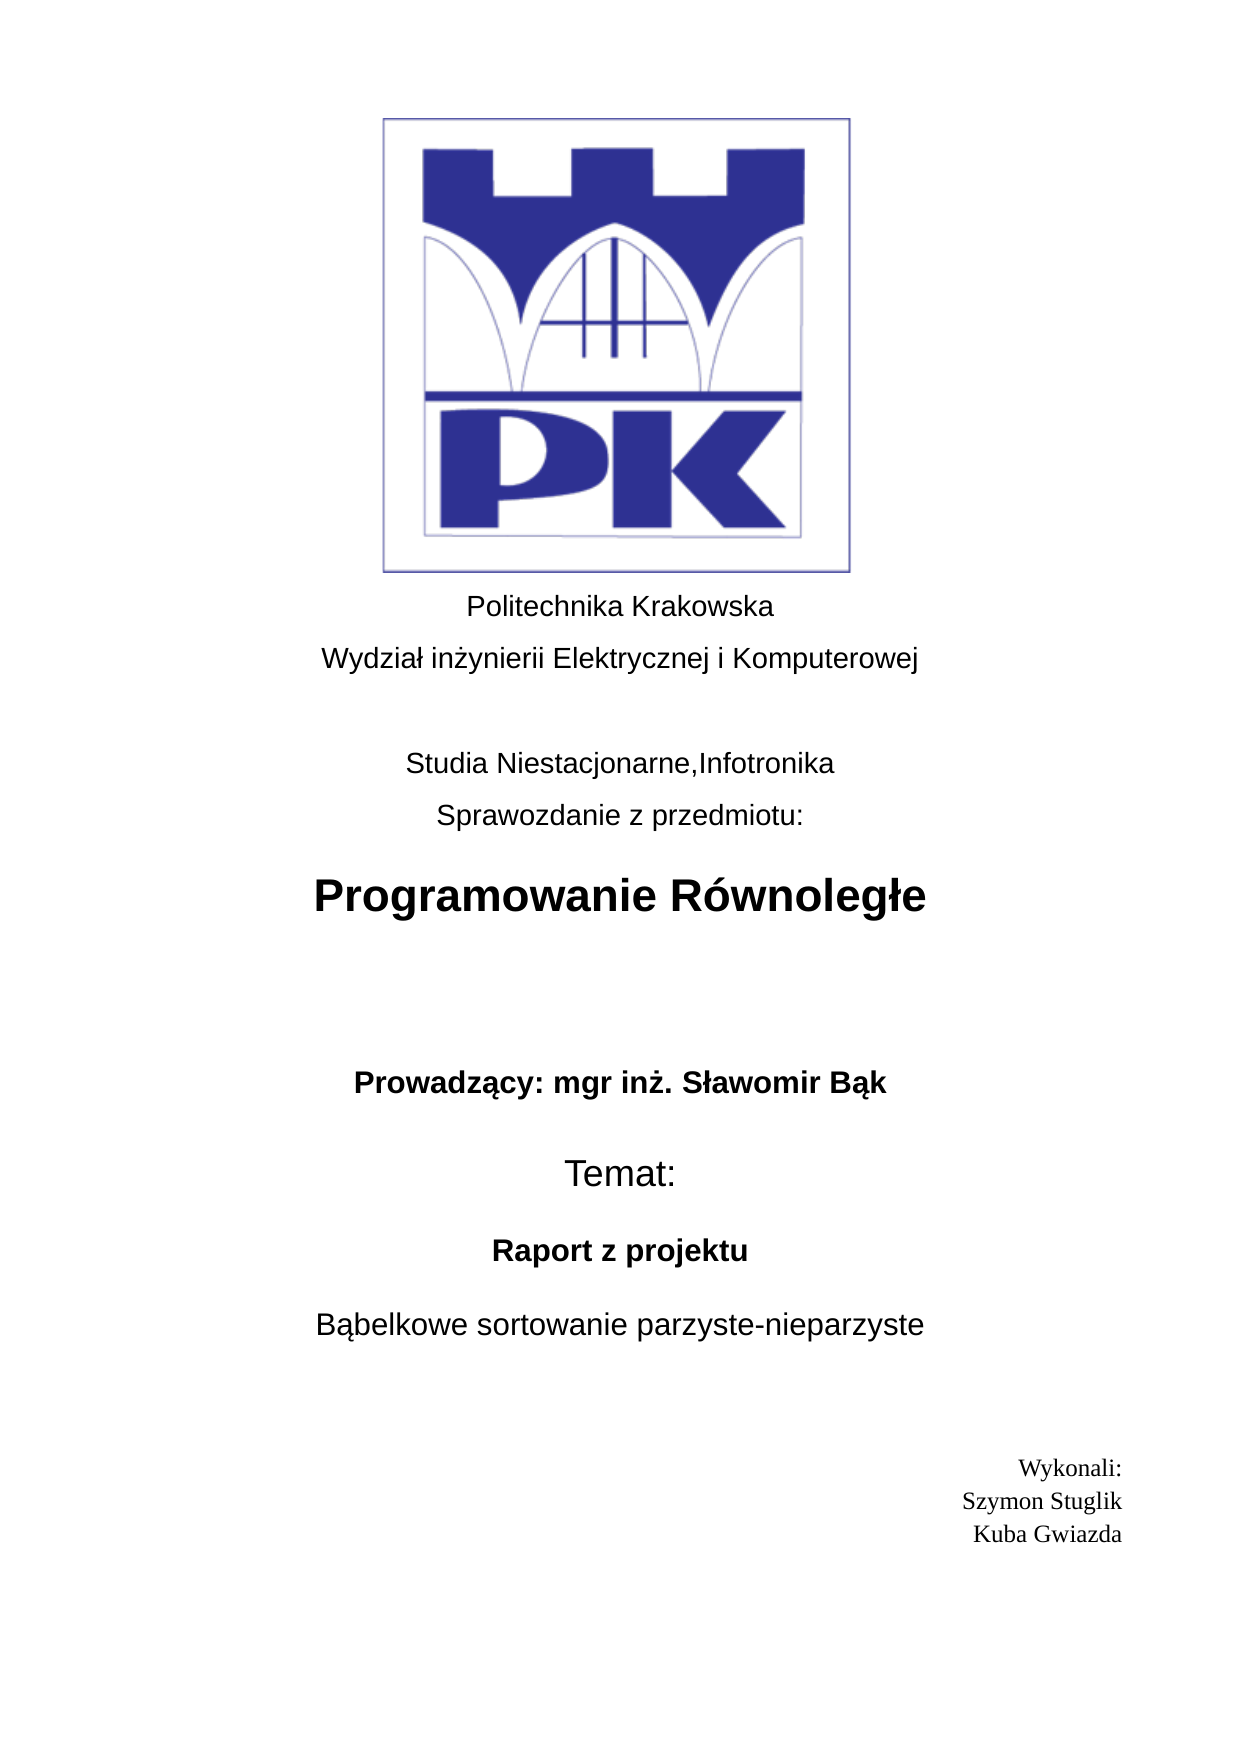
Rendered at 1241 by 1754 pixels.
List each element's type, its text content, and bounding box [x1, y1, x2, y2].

title Raport z projektu [118, 1232, 1122, 1268]
text Kuba Gwiazda [118, 1519, 1122, 1548]
subtitle Temat: [118, 1151, 1122, 1194]
title Programowanie Równoległe [118, 869, 1122, 922]
subtitle Sprawozdanie z przedmiotu: [118, 798, 1122, 831]
text Szymon Stuglik [118, 1486, 1122, 1515]
picture [382, 118, 852, 573]
title Bąbelkowe sortowanie parzyste-nieparzyste [118, 1306, 1122, 1341]
text Wykonali: [118, 1453, 1122, 1482]
subtitle Wydział inżynierii Elektrycznej i Komputerowej [118, 641, 1122, 674]
subtitle Politechnika Krakowska [118, 589, 1122, 622]
title Prowadzący: mgr inż. Sławomir Bąk [118, 1064, 1122, 1100]
subtitle Studia Niestacjonarne,Infotronika [118, 746, 1122, 779]
